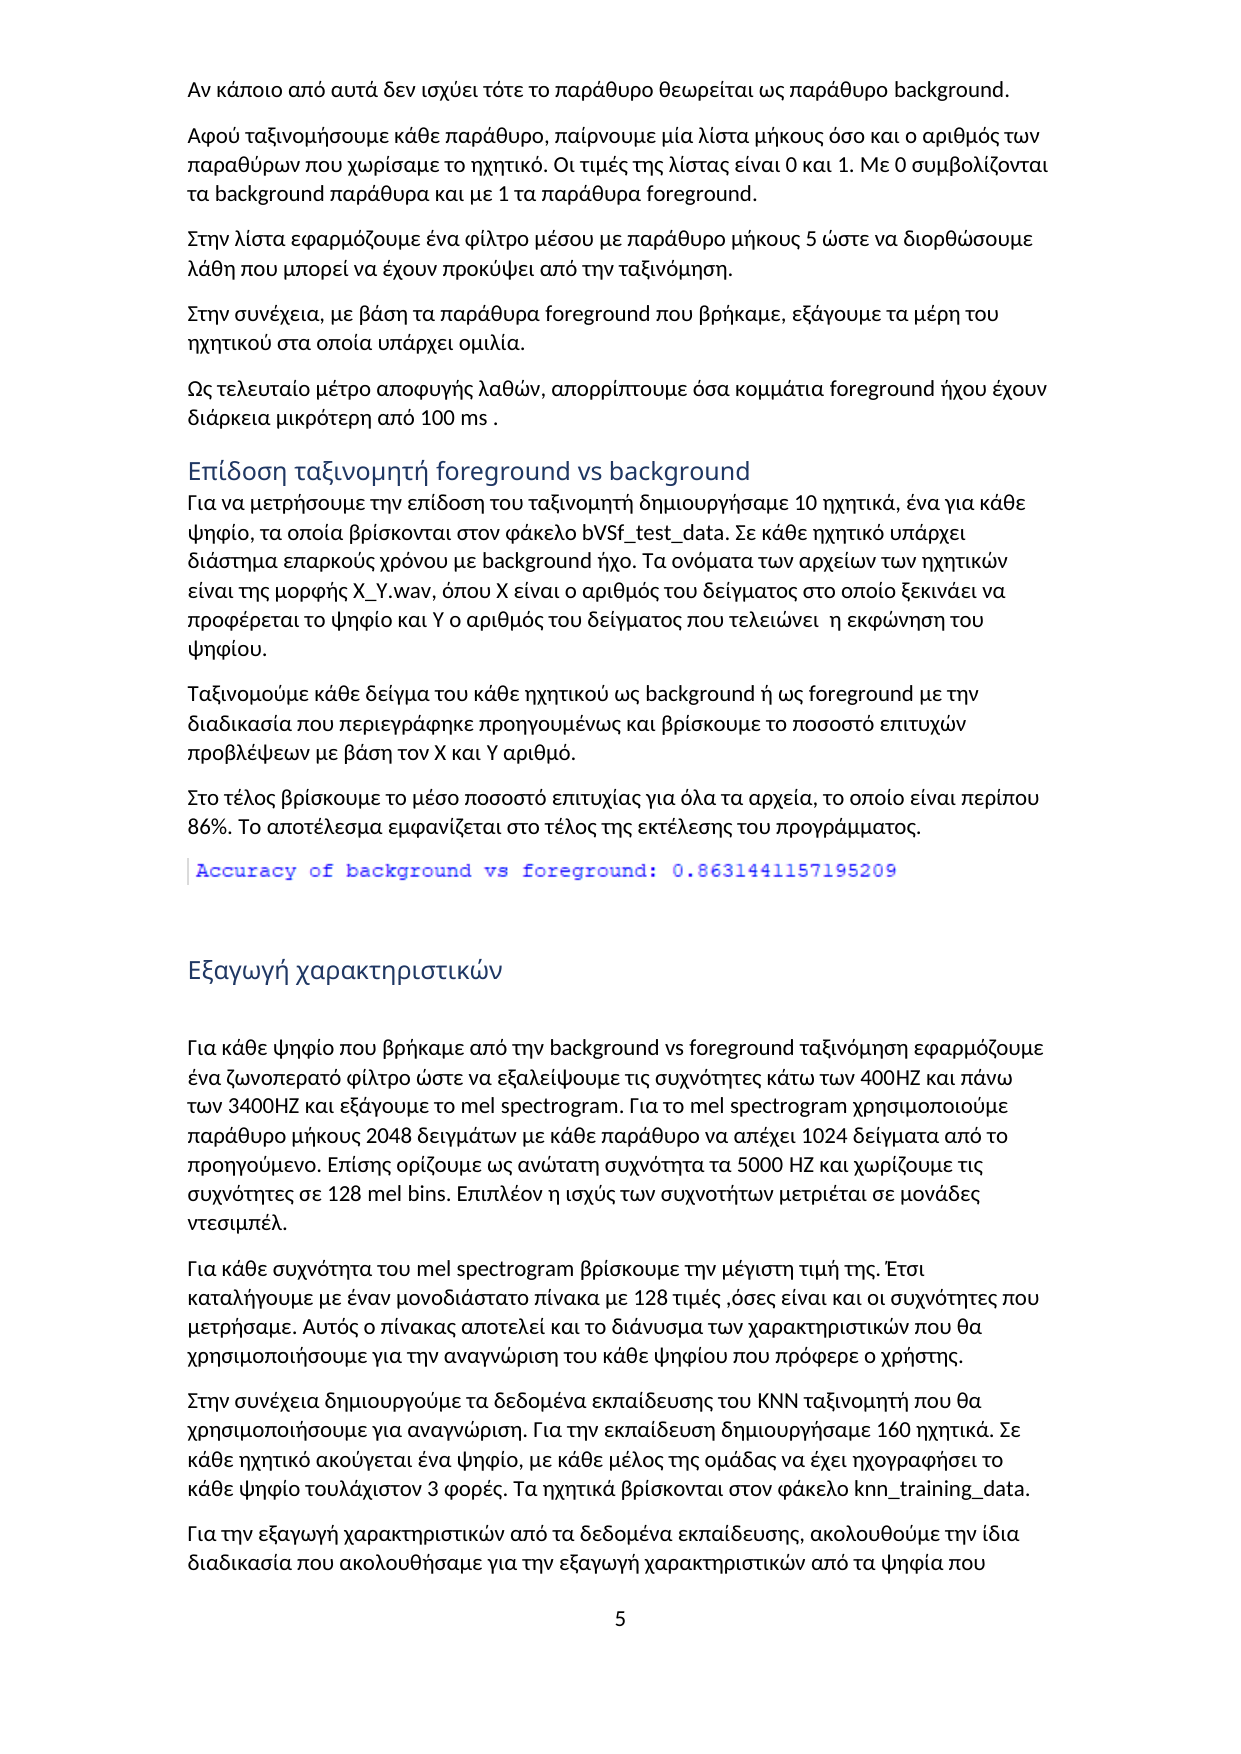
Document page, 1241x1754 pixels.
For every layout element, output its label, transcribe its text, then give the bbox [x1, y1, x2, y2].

subtitle Επίδοση ταξινομητή foreground vs background [187, 453, 1053, 487]
text Στην συνέχεια δημιουργούμε τα δεδομένα εκπαίδευσης του KNN ταξινομητή που θα χρησιμοποιήσουμε για αναγνώριση. Για την εκπαίδευση δημιουργήσαμε 160 ηχητικά. Σε κάθε ηχητικό ακούγεται ένα ψηφίο, με κάθε μέλος της ομάδας να έχει ηχογραφήσει το κάθε ψηφίο τουλάχιστον 3 φορές. Τα ηχητικά βρίσκονται στον φάκελο knn_training_data. [187, 1387, 1053, 1502]
text Για την εξαγωγή χαρακτηριστικών από τα δεδομένα εκπαίδευσης, ακολουθούμε την ίδια διαδικασία που ακολουθήσαμε για την εξαγωγή χαρακτηριστικών από τα ψηφία που [187, 1519, 1053, 1577]
text Για κάθε ψηφίο που βρήκαμε από την background vs foreground ταξινόμηση εφαρμόζουμε ένα ζωνοπερατό φίλτρο ώστε να εξαλείψουμε τις συχνότητες κάτω των 400HZ και πάνω των 3400HZ και εξάγουμε το mel spectrogram. Για το mel spectrogram χρησιμοποιούμε παράθυρο μήκους 2048 δειγμάτων με κάθε παράθυρο να απέχει 1024 δείγματα από το προηγούμενο. Επίσης ορίζουμε ως ανώτατη συχνότητα τα 5000 HZ και χωρίζουμε τις συχνότητες σε 128 mel bins. Επιπλέον η ισχύς των συχνοτήτων μετριέται σε μονάδες ντεσιμπέλ. [187, 1033, 1053, 1236]
subtitle Εξαγωγή χαρακτηριστικών [187, 952, 1053, 986]
text Για να μετρήσουμε την επίδοση του ταξινομητή δημιουργήσαμε 10 ηχητικά, ένα για κάθε ψηφίο, τα οποία βρίσκονται στον φάκελο bVSf_test_data. Σε κάθε ηχητικό υπάρχει διάστημα επαρκούς χρόνου με background ήχο. Τα ονόματα των αρχείων των ηχητικών είναι της μορφής X_Y.wav, όπου X είναι ο αριθμός του δείγματος στο οποίο ξεκινάει να προφέρεται το ψηφίο και Y ο αριθμός του δείγματος που τελειώνει η εκφώνηση του ψηφίου. [187, 488, 1053, 662]
text Ως τελευταίο μέτρο αποφυγής λαθών, απορρίπτουμε όσα κομμάτια foreground ήχου έχουν διάρκεια μικρότερη από 100 ms . [187, 374, 1053, 431]
text Αφού ταξινομήσουμε κάθε παράθυρο, παίρνουμε μία λίστα μήκους όσο και ο αριθμός των παραθύρων που χωρίσαμε το ηχητικό. Οι τιμές της λίστας είναι 0 και 1. Με 0 συμβολίζονται τα background παράθυρα και με 1 τα παράθυρα foreground. [187, 121, 1053, 207]
text Στην συνέχεια, με βάση τα παράθυρα foreground που βρήκαμε, εξάγουμε τα μέρη του ηχητικού στα οποία υπάρχει ομιλία. [187, 299, 1053, 356]
text Αν κάποιο από αυτά δεν ισχύει τότε το παράθυρο θεωρείται ως παράθυρο background. [187, 75, 1053, 103]
text Για κάθε συχνότητα του mel spectrogram βρίσκουμε την μέγιστη τιμή της. Έτσι καταλήγουμε με έναν μονοδιάστατο πίνακα με 128 τιμές ,όσες είναι και οι συχνότητες που μετρήσαμε. Αυτός ο πίνακας αποτελεί και το διάνυσμα των χαρακτηριστικών που θα χρησιμοποιήσουμε για την αναγνώριση του κάθε ψηφίου που πρόφερε ο χρήστης. [187, 1254, 1053, 1369]
text Ταξινομούμε κάθε δείγμα του κάθε ηχητικού ως background ή ως foreground με την διαδικασία που περιεγράφηκε προηγουμένως και βρίσκουμε το ποσοστό επιτυχών προβλέψεων με βάση τον Χ και Y αριθμό. [187, 679, 1053, 766]
text Στο τέλος βρίσκουμε το μέσο ποσοστό επιτυχίας για όλα τα αρχεία, το οποίο είναι περίπου 86%. To αποτέλεσμα εμφανίζεται στο τέλος της εκτέλεσης του προγράμματος. [187, 783, 1053, 841]
text Στην λίστα εφαρμόζουμε ένα φίλτρο μέσου με παράθυρο μήκους 5 ώστε να διορθώσουμε λάθη που μπορεί να έχουν προκύψει από την ταξινόμηση. [187, 224, 1053, 282]
